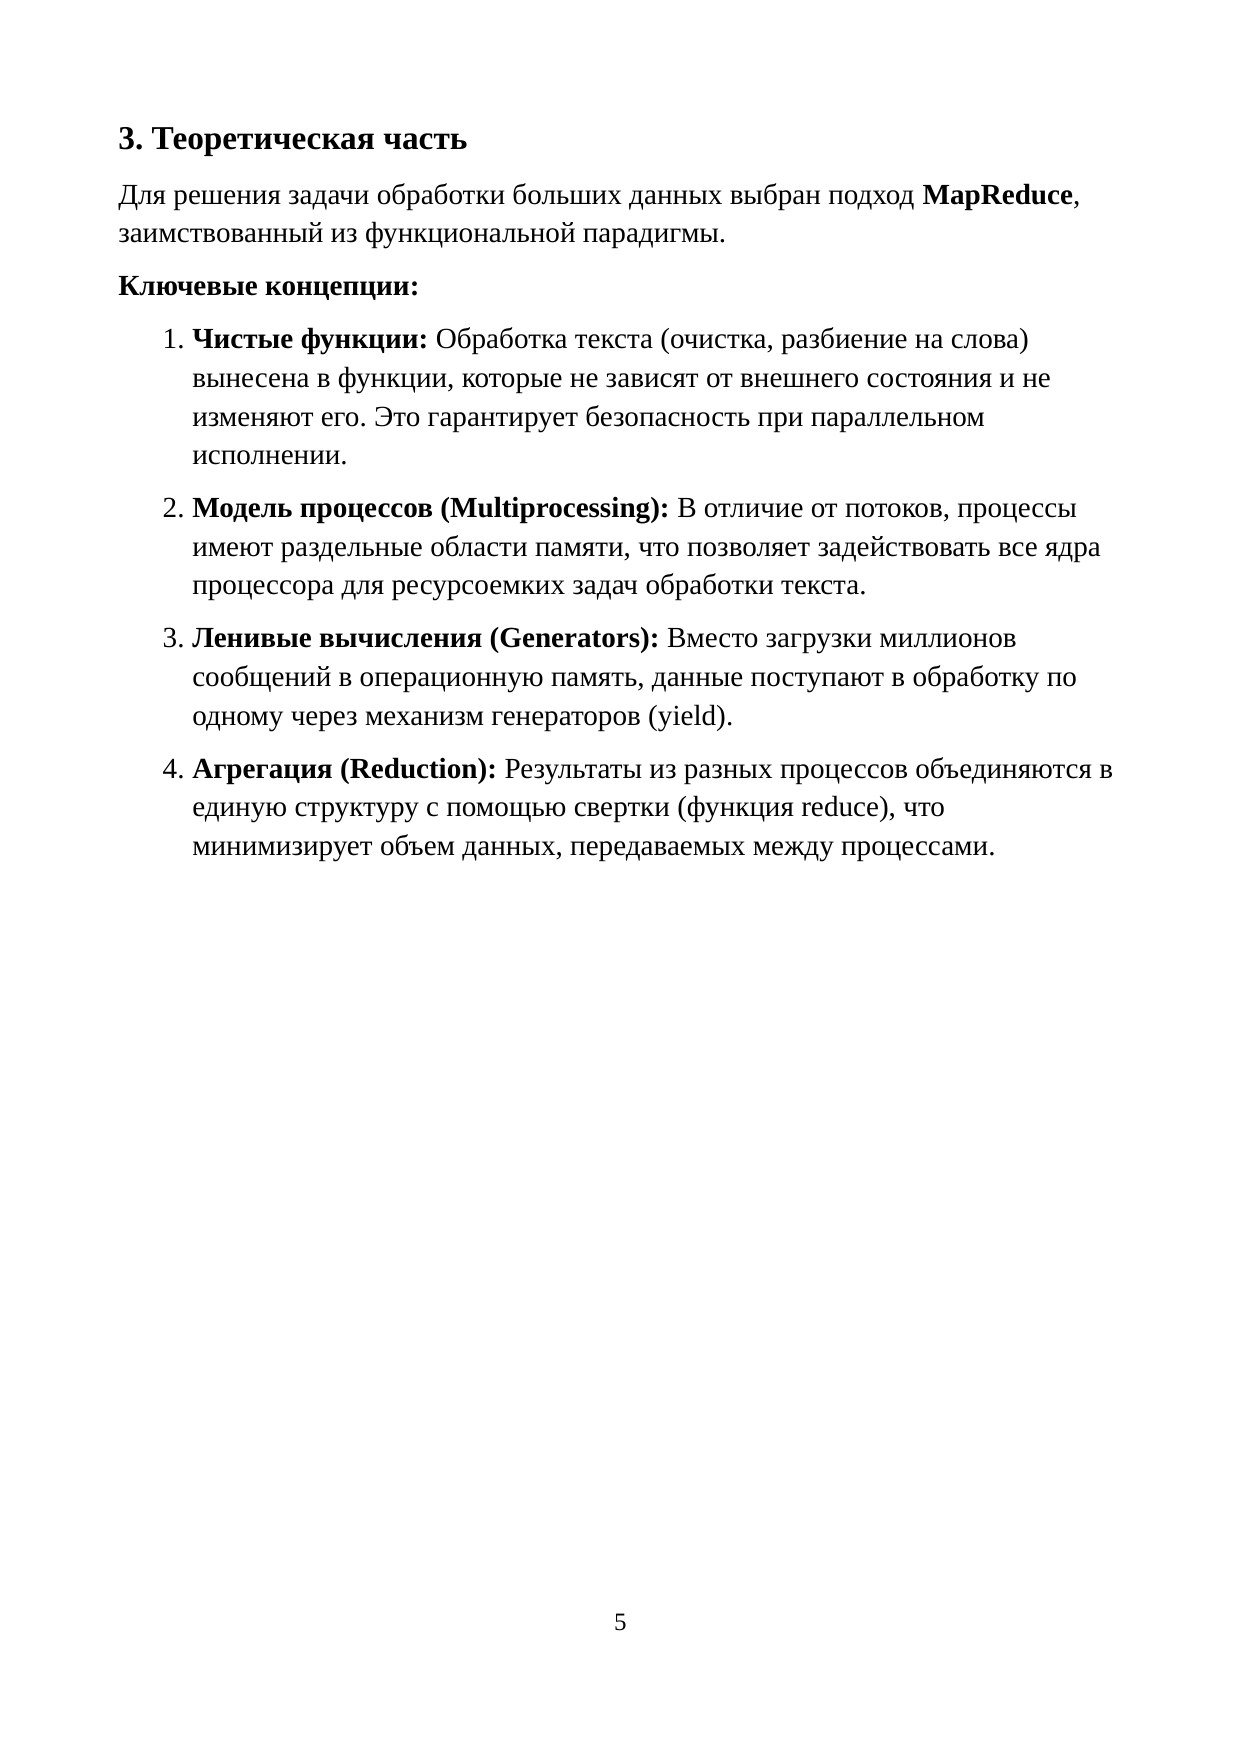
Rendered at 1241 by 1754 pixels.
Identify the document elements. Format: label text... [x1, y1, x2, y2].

text Ключевые концепции: [118, 268, 1122, 302]
subtitle 3. Теоретическая часть [118, 118, 1122, 156]
list Чистые функции: Обработка текста (очистка, разбиение на слова) вынесена в функции, которые не зависят от внешнего состояния и не изменяют его. Это гарантирует безопасность при параллельном исполнении. [162, 322, 1122, 471]
list Модель процессов (Multiprocessing): В отличие от потоков, процессы имеют раздельные области памяти, что позволяет задействовать все ядра процессора для ресурсоемких задач обработки текста. [162, 490, 1122, 601]
text Для решения задачи обработки больших данных выбран подход MapReduce, заимствованный из функциональной парадигмы. [118, 177, 1122, 249]
list Ленивые вычисления (Generators): Вместо загрузки миллионов сообщений в операционную память, данные поступают в обработку по одному через механизм генераторов (yield). [162, 621, 1122, 731]
list Агрегация (Reduction): Результаты из разных процессов объединяются в единую структуру с помощью свертки (функция reduce), что минимизирует объем данных, передаваемых между процессами. [162, 751, 1122, 861]
